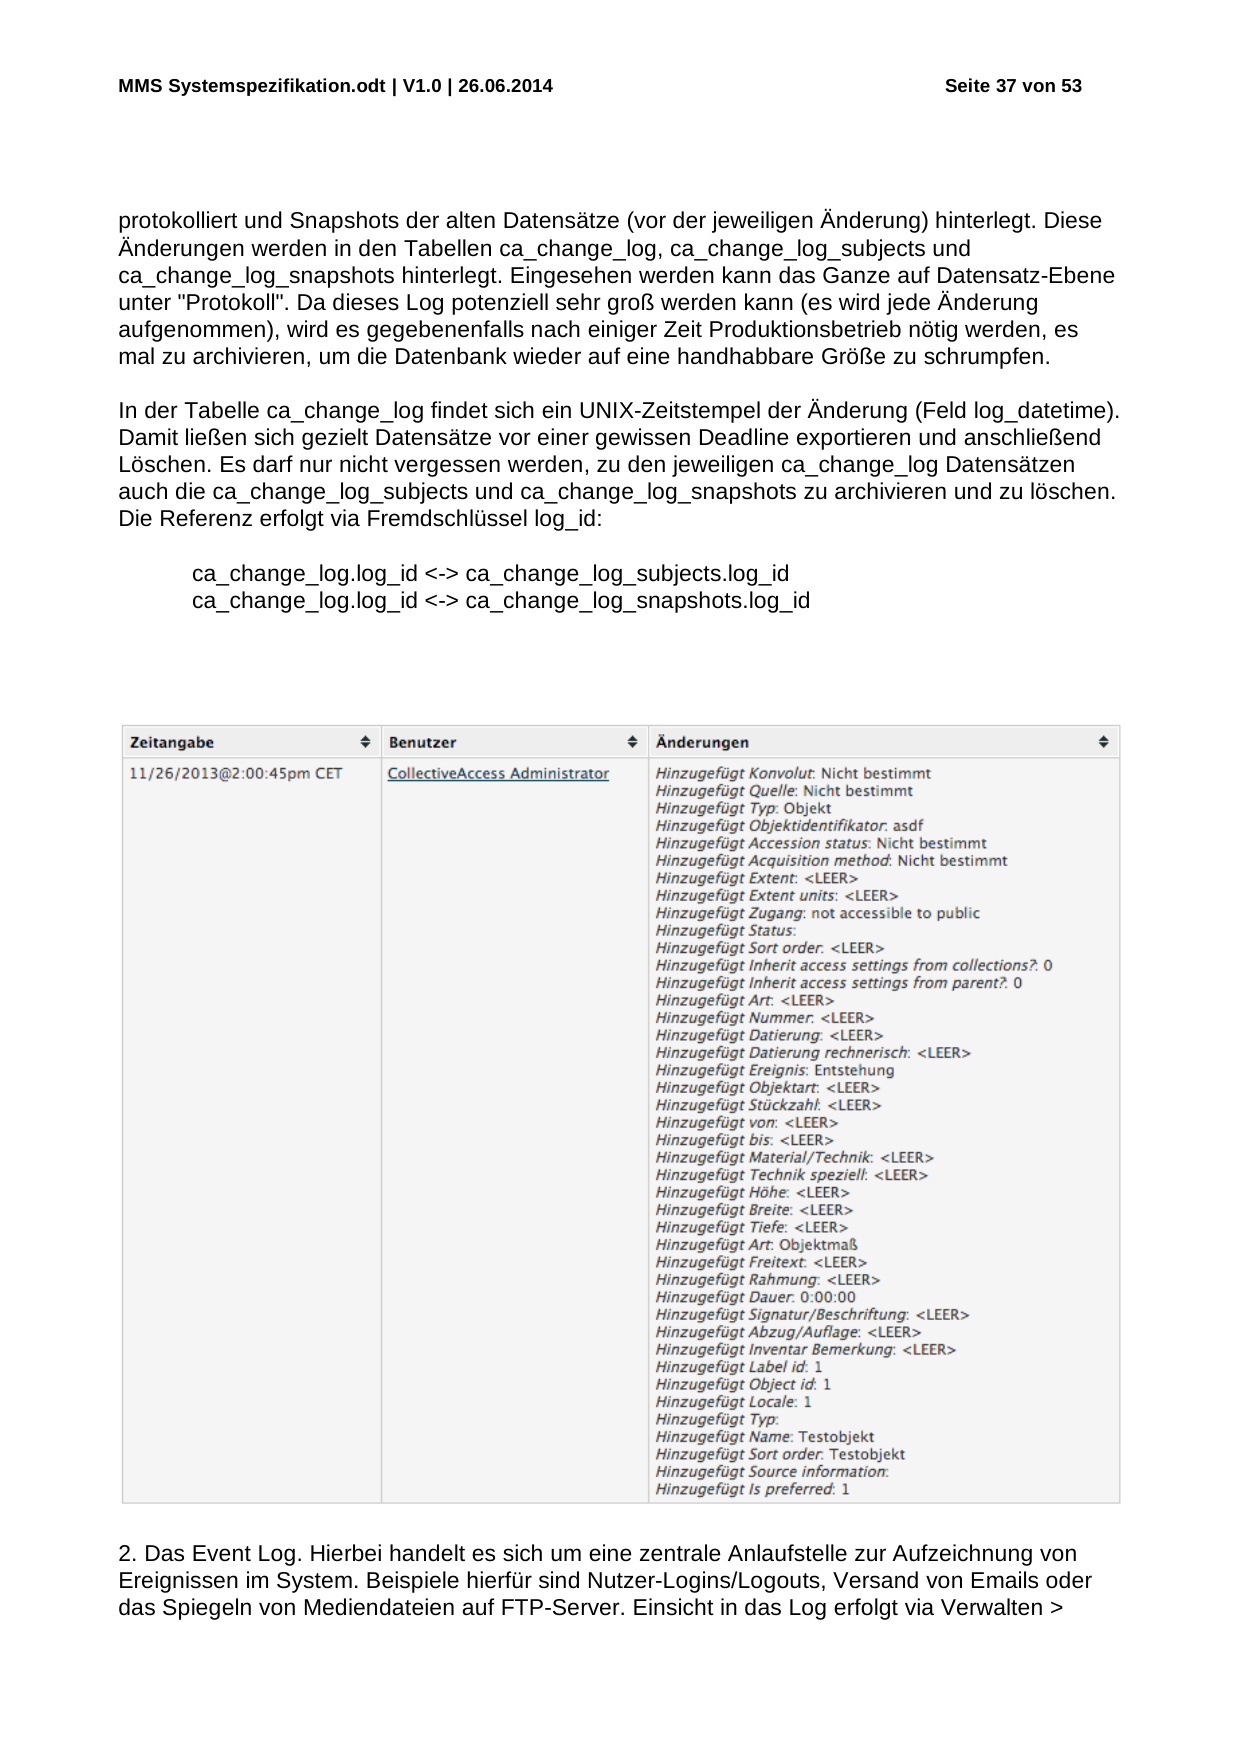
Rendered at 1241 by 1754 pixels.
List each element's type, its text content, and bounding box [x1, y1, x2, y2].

text ca_change_log.log_id <-> ca_change_log_subjects.log_id [118, 559, 1122, 586]
picture [118, 721, 1122, 1512]
text protokolliert und Snapshots der alten Datensätze (vor der jeweiligen Änderung) hinterlegt. Diese Änderungen werden in den Tabellen ca_change_log, ca_change_log_subjects und ca_change_log_snapshots hinterlegt. Eingesehen werden kann das Ganze auf Datensatz-Ebene unter "Protokoll". Da dieses Log potenziell sehr groß werden kann (es wird jede Änderung aufgenommen), wird es gegebenenfalls nach einiger Zeit Produktionsbetrieb nötig werden, es mal zu archivieren, um die Datenbank wieder auf eine handhabbare Größe zu schrumpfen. [118, 207, 1122, 369]
text ca_change_log.log_id <-> ca_change_log_snapshots.log_id [118, 586, 1122, 613]
text 2. Das Event Log. Hierbei handelt es sich um eine zentrale Anlaufstelle zur Aufzeichnung von Ereignissen im System. Beispiele hierfür sind Nutzer-Logins/Logouts, Versand von Emails oder das Spiegeln von Mediendateien auf FTP-Server. Einsicht in das Log erfolgt via Verwalten > [118, 1539, 1122, 1620]
text In der Tabelle ca_change_log findet sich ein UNIX-Zeitstempel der Änderung (Feld log_datetime). Damit ließen sich gezielt Datensätze vor einer gewissen Deadline exportieren und anschließend Löschen. Es darf nur nicht vergessen werden, zu den jeweiligen ca_change_log Datensätzen auch die ca_change_log_subjects und ca_change_log_snapshots zu archivieren und zu löschen. Die Referenz erfolgt via Fremdschlüssel log_id: [118, 396, 1122, 532]
